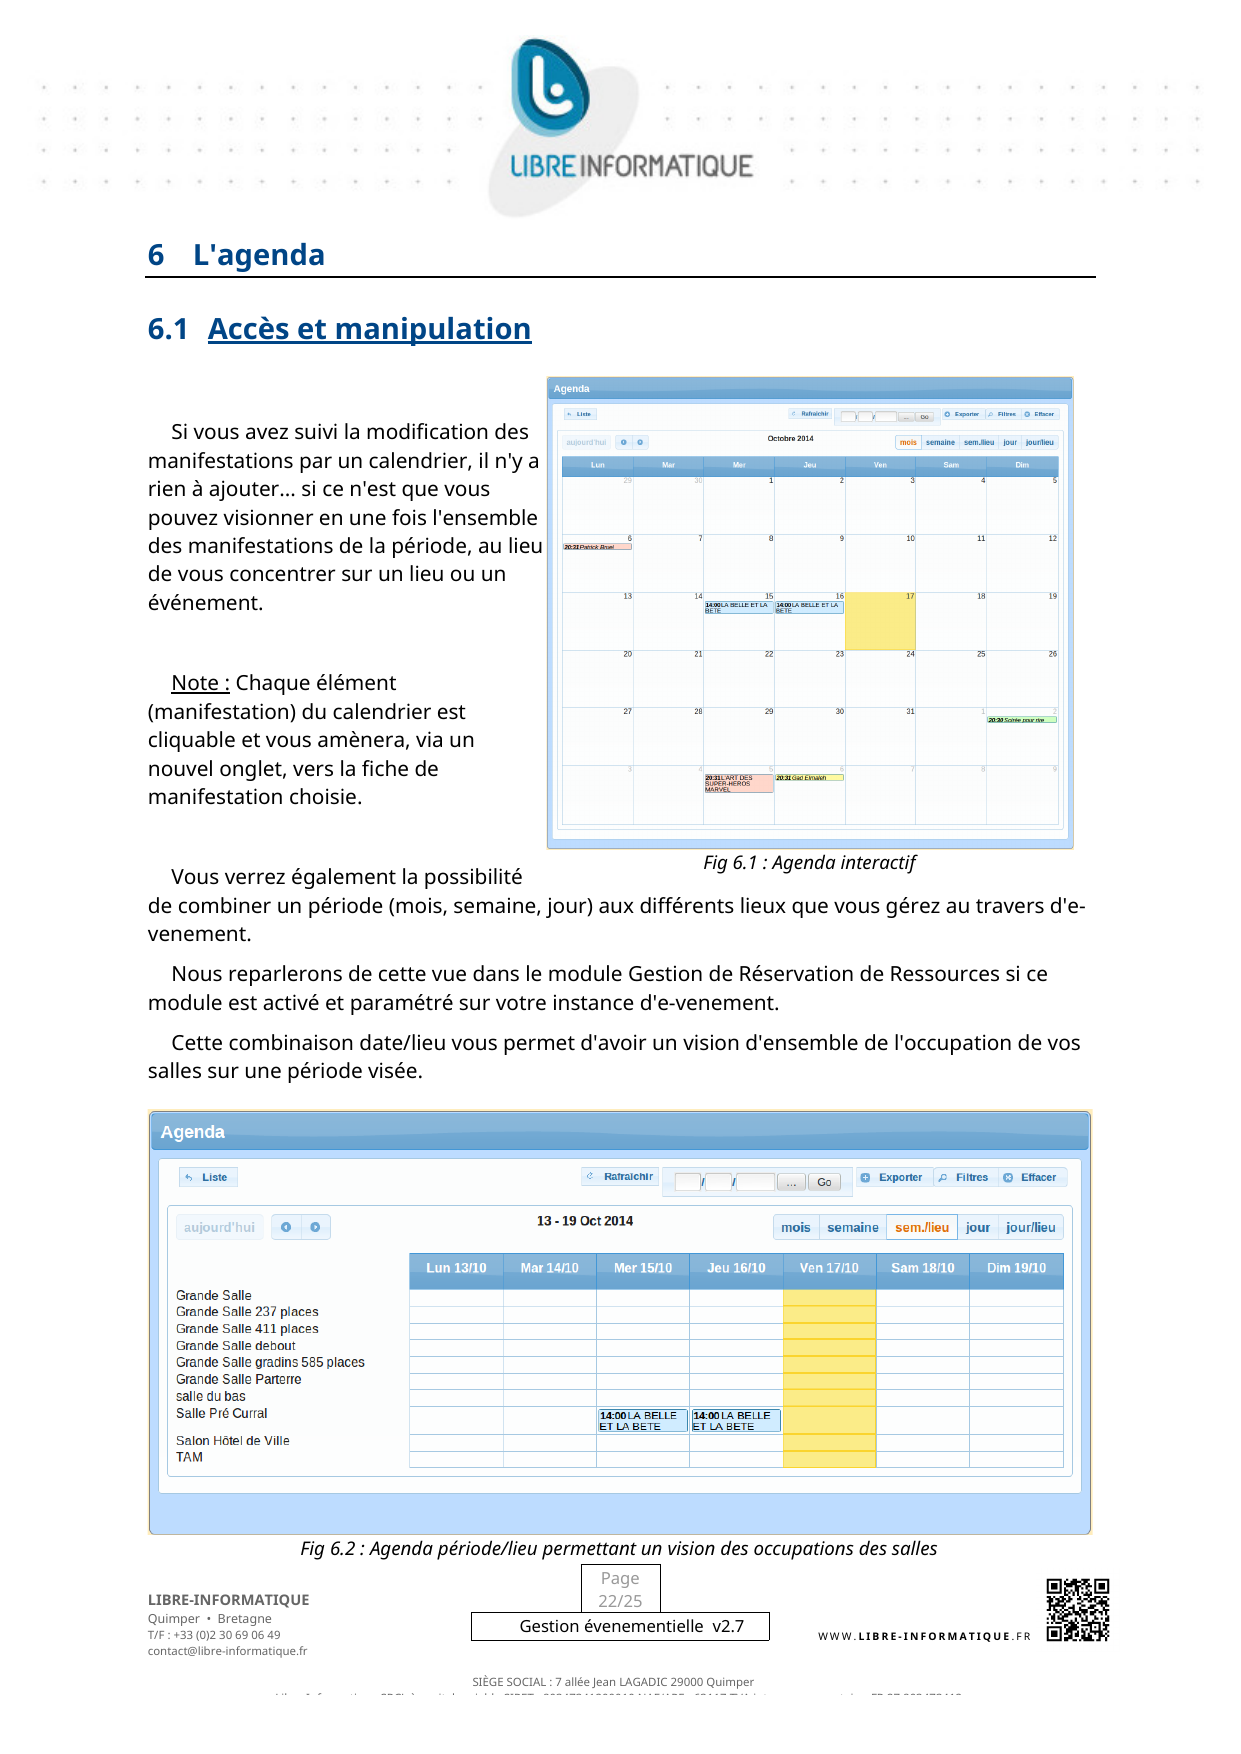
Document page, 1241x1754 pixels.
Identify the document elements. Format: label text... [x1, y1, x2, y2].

text Nous reparlerons de cette vue dans le module Gestion de Réservation de Ressources si ce module est activé et paramétré sur votre instance d'e-venement. [148, 959, 1093, 1016]
subtitle Accès et manipulation [148, 308, 1093, 348]
picture [546, 376, 1074, 850]
picture [1036, 1568, 1120, 1652]
text Fig 6.1 : Agenda interactif [546, 850, 1074, 875]
text Vous verrez également la possibilité de combiner un période (mois, semaine, jour) aux différents lieux que vous gérez au travers d'e-venement. [148, 862, 1093, 948]
text Si vous avez suivi la modification des manifestations par un calendrier, il n'y a rien à ajouter... si ce n'est que vous pouvez visionner en une fois l'ensemble des manifestations de la période, au lieu de vous concentrer sur un lieu ou un événement. [148, 417, 546, 616]
text Note : Chaque élément (manifestation) du calendrier est cliquable et vous amènera, via un nouvel onglet, vers la fiche de manifestation choisie. [148, 668, 546, 811]
text Cette combinaison date/lieu vous permet d'avoir un vision d'ensemble de l'occupation de vos salles sur une période visée. [148, 1028, 1093, 1085]
picture [147, 1109, 1093, 1535]
picture [27, 35, 1213, 220]
text Fig 6.2 : Agenda période/lieu permettant un vision des occupations des salles [148, 1535, 1093, 1560]
subtitle L'agenda [145, 231, 1096, 276]
